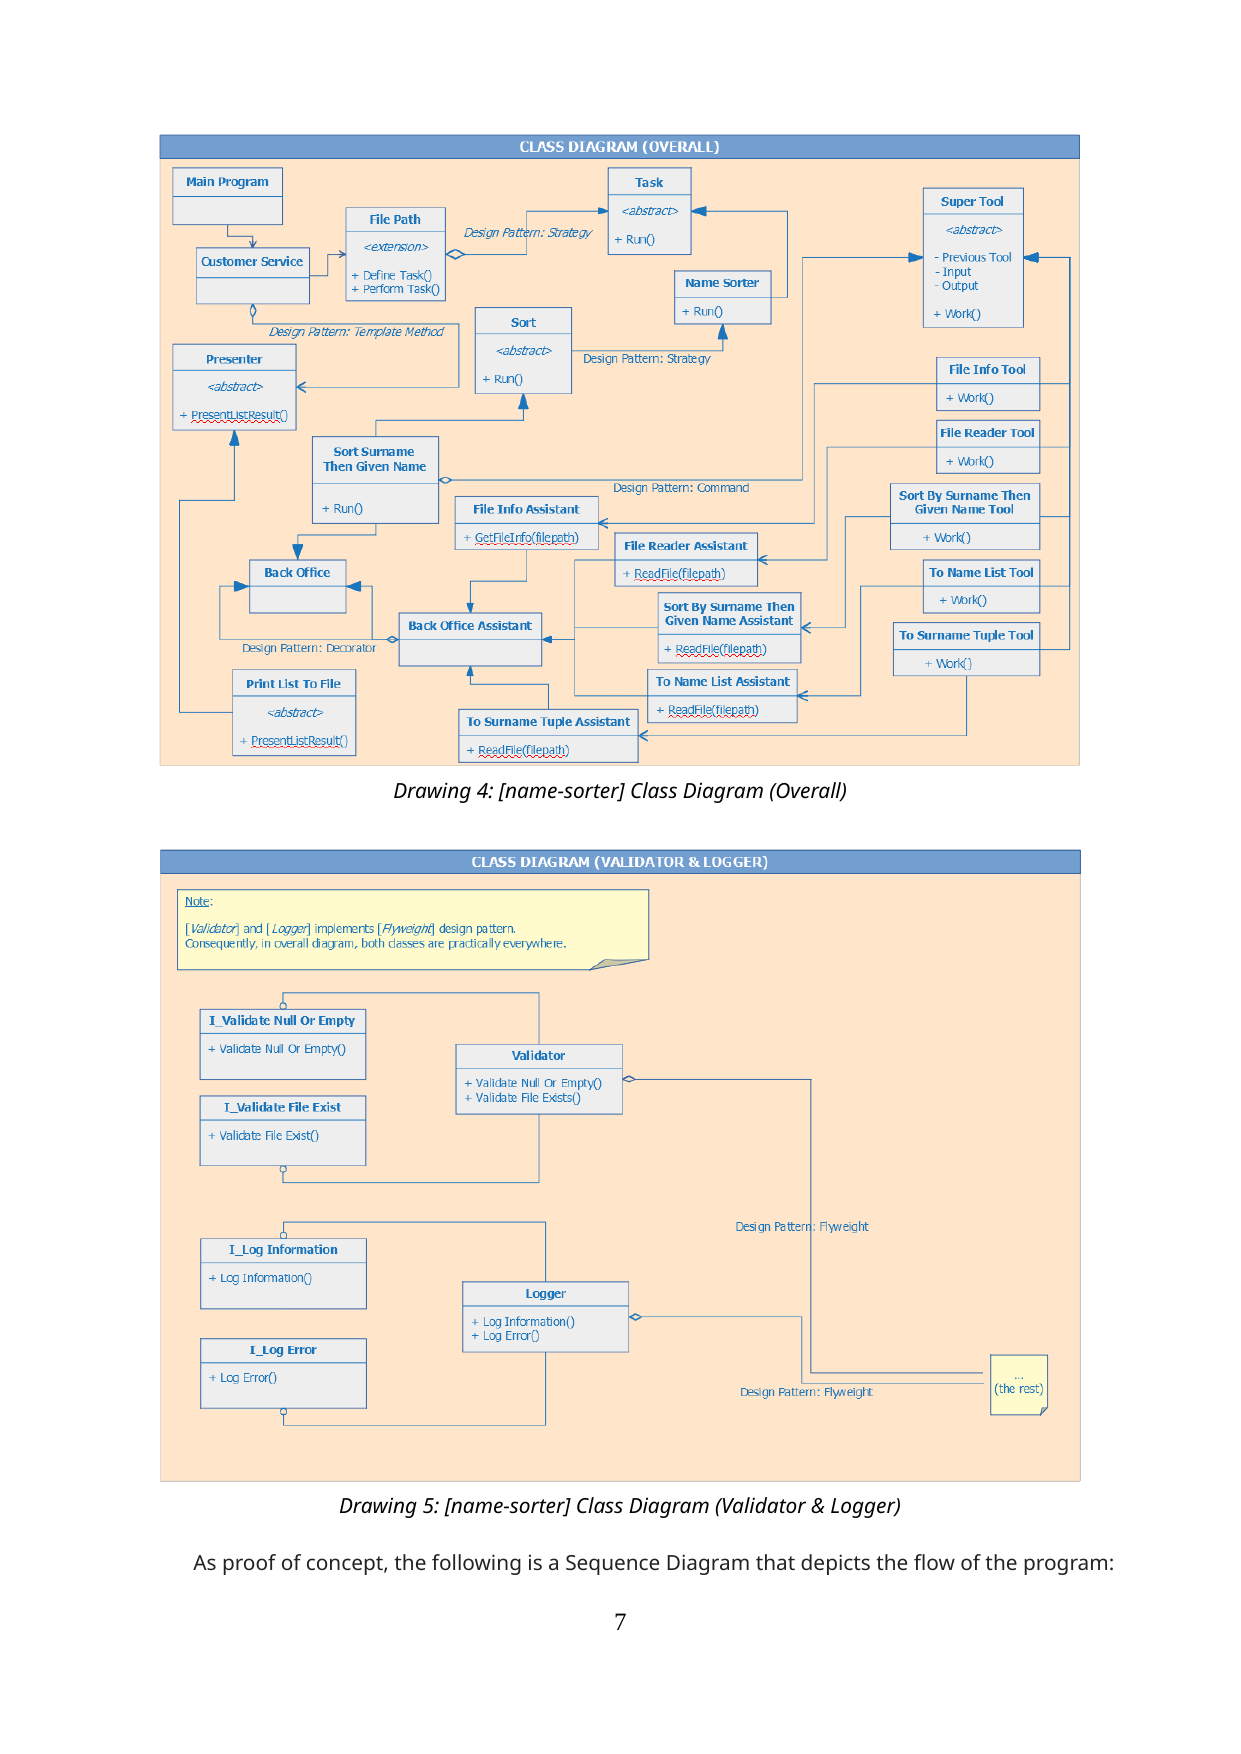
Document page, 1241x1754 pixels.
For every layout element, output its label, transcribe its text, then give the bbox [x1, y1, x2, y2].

text Drawing 5: [name-sorter] Class Diagram (Validator & Logger) [156, 1486, 1084, 1519]
picture [155, 130, 1085, 771]
picture [155, 845, 1085, 1486]
text As proof of concept, the following is a Sequence Diagram that depicts the flow of the program: [193, 1548, 1122, 1576]
text Drawing 4: [name-sorter] Class Diagram (Overall) [156, 771, 1084, 805]
